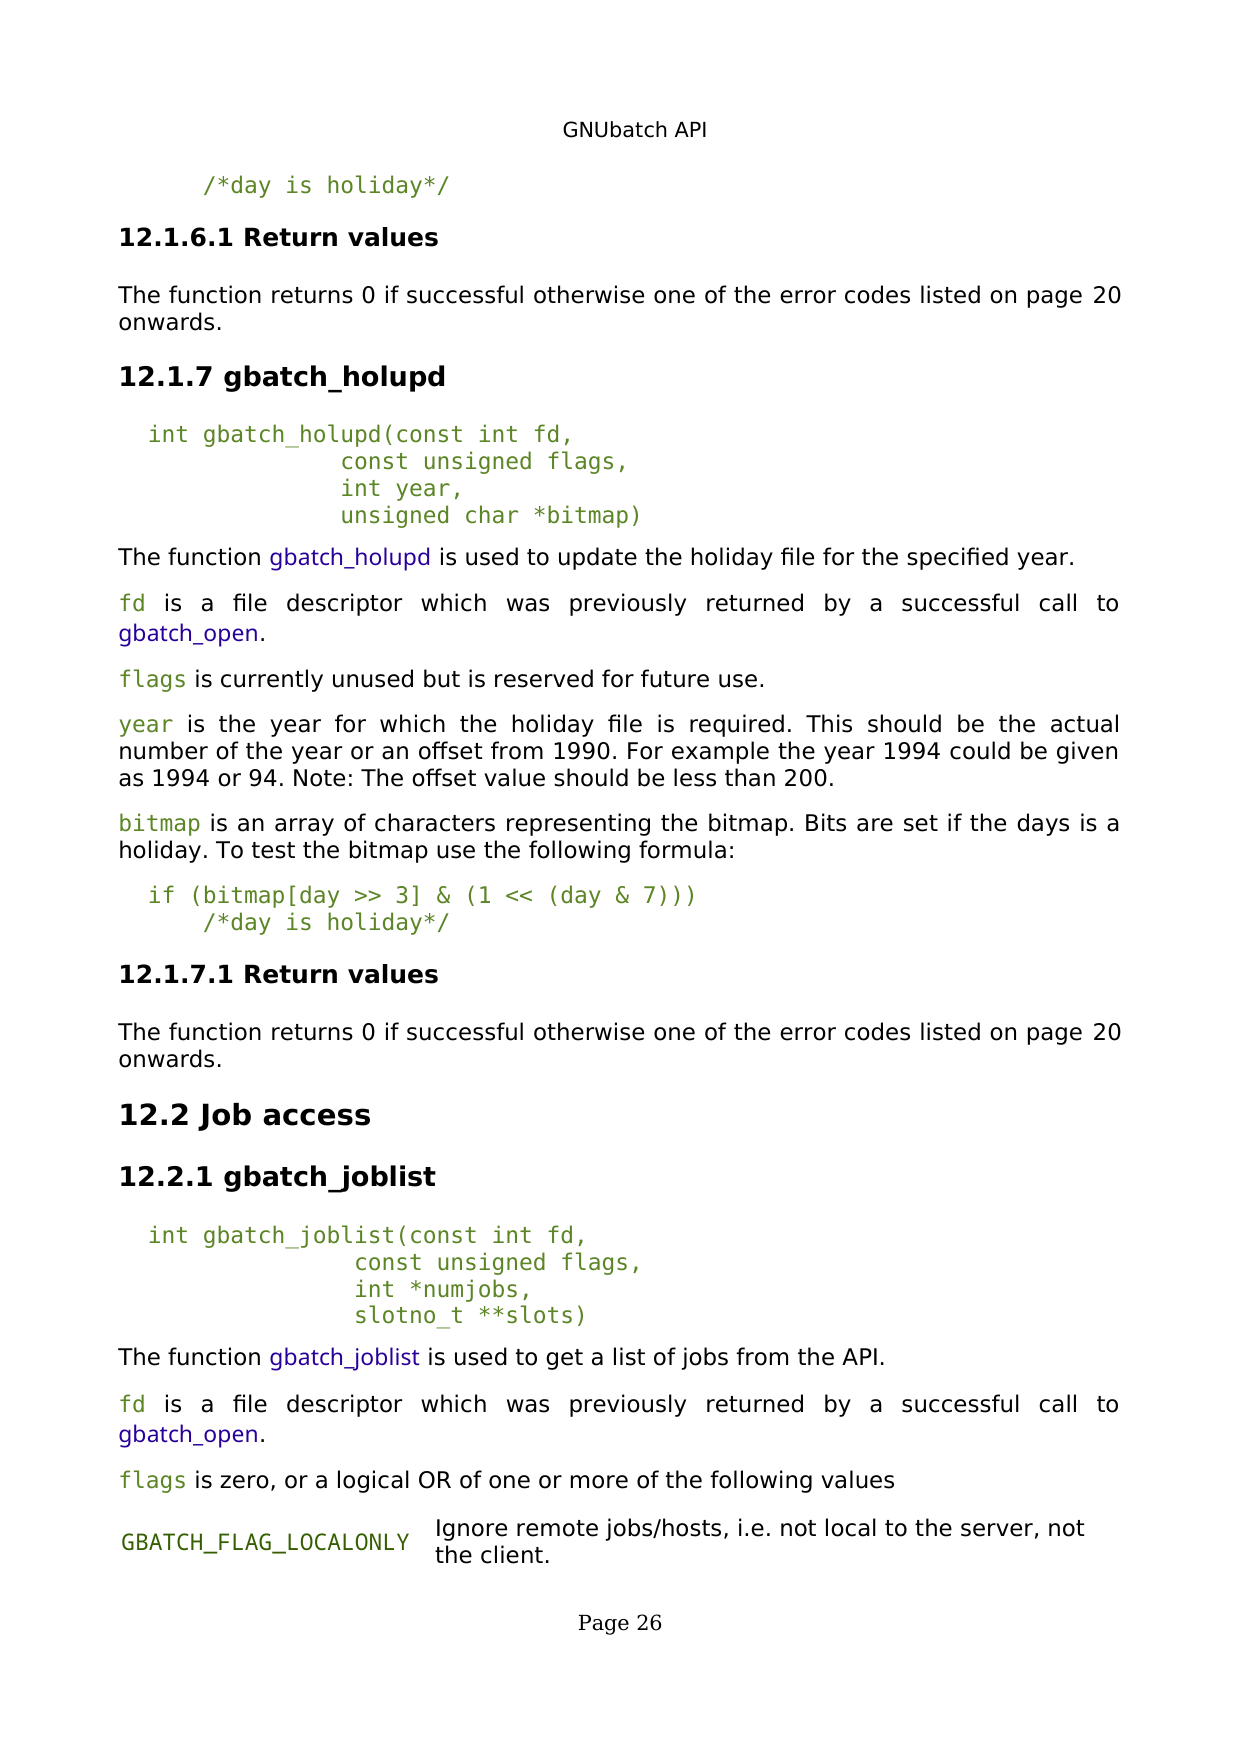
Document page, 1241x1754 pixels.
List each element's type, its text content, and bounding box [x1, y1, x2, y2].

text int year, [148, 475, 1122, 502]
text int *numjobs, [148, 1276, 1122, 1303]
text int gbatch_joblist(const int fd, [148, 1222, 1122, 1249]
table_header GBATCH_FLAG_LOCALONLY [118, 1512, 432, 1572]
text The function gbatch_holupd is used to update the holiday file for the specified year. [118, 541, 1122, 572]
text flags is zero, or a logical OR of one or more of the following values [118, 1467, 1122, 1494]
text fd is a file descriptor which was previously returned by a successful call to gbatch_open. [118, 1391, 1122, 1449]
text year is the year for which the holiday file is required. This should be the actual number of the year or an offset from 1990. For example the year 1994 could be given as 1994 or 94. Note: The offset value should be less than 200. [118, 712, 1122, 792]
subtitle Return values [118, 961, 1122, 990]
text const unsigned flags, [148, 1249, 1122, 1276]
subtitle Return values [118, 224, 1122, 253]
text flags is currently unused but is reserved for future use. [118, 666, 1122, 693]
text slotno_t **slots) [148, 1303, 1122, 1329]
table_header Ignore remote jobs/hosts, i.e. not local to the server, not the client. [432, 1512, 1122, 1572]
text /*day is holiday*/ [148, 172, 1122, 199]
text fd is a file descriptor which was previously returned by a successful call to gbatch_open. [118, 590, 1122, 648]
text const unsigned flags, [148, 448, 1122, 475]
text The function returns 0 if successful otherwise one of the error codes listed on page 20 onwards. [118, 282, 1122, 336]
subtitle gbatch_holupd [118, 361, 1122, 392]
text if (bitmap[day >> 3] & (1 << (day & 7))) [148, 882, 1122, 909]
text int gbatch_holupd(const int fd, [148, 422, 1122, 448]
text The function returns 0 if successful otherwise one of the error codes listed on page 20 onwards. [118, 1019, 1122, 1073]
subtitle gbatch_joblist [118, 1162, 1122, 1193]
text bitmap is an array of characters representing the bitmap. Bits are set if the days is a holiday. To test the bitmap use the following formula: [118, 810, 1122, 864]
text /*day is holiday*/ [148, 909, 1122, 936]
subtitle Job access [118, 1098, 1122, 1132]
text The function gbatch_joblist is used to get a list of jobs from the API. [118, 1341, 1122, 1372]
text unsigned char *bitmap) [148, 502, 1122, 529]
